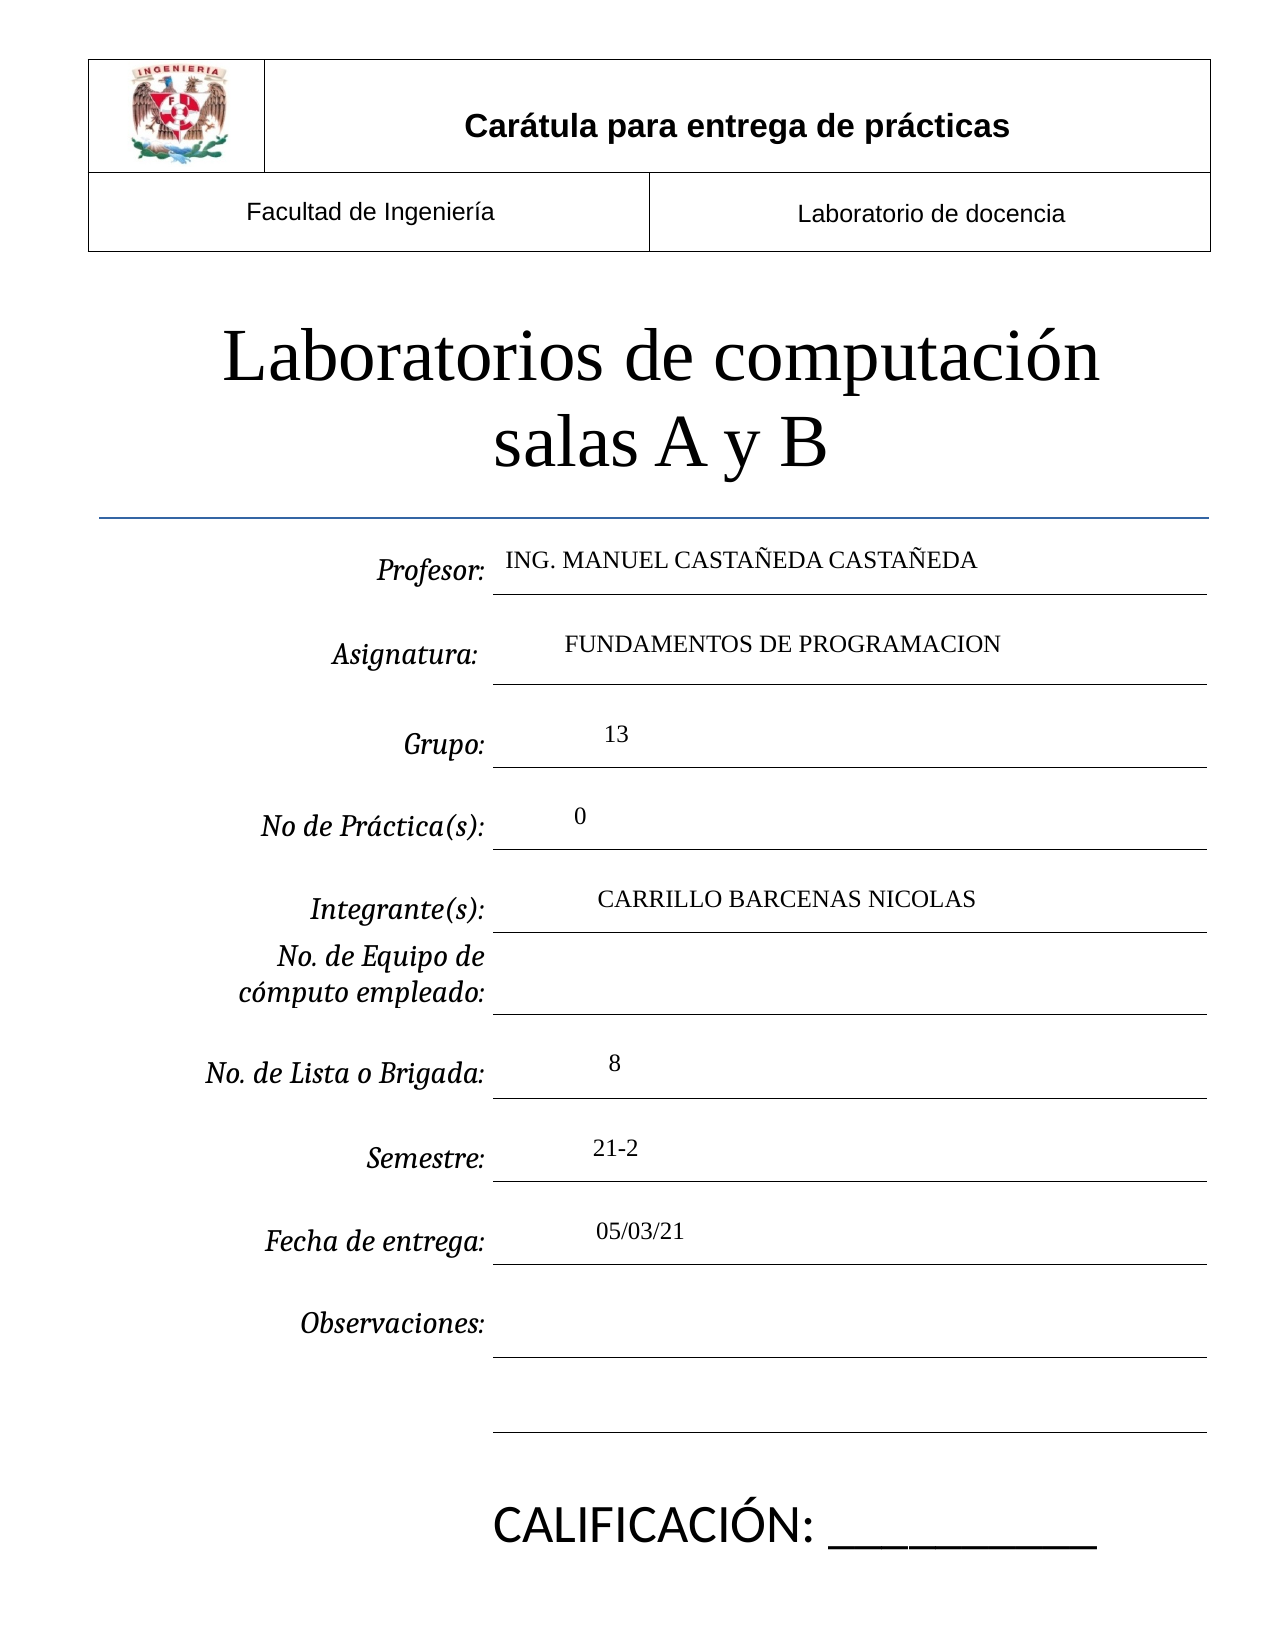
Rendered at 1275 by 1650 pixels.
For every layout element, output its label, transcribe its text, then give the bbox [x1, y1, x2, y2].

table_cell [118, 1357, 493, 1432]
table_cell No. de Lista o Brigada: [118, 1014, 493, 1098]
table_cell CARRILLO BARCENAS NICOLAS [493, 850, 1207, 932]
table_cell [493, 933, 1207, 1013]
table_header Profesor: [118, 519, 493, 594]
table_header [118, 511, 493, 517]
table_cell Laboratorio de docencia [650, 173, 1210, 251]
table_header [89, 60, 264, 172]
table_cell Grupo: [118, 684, 493, 766]
table_header Carátula para entrega de prácticas [265, 60, 1210, 172]
table_header [493, 511, 1207, 517]
text salas A y B [118, 396, 1205, 482]
table_cell Facultad de Ingeniería [89, 173, 649, 251]
table_cell [493, 1358, 1207, 1432]
table_cell Integrante(s): [118, 849, 493, 932]
text Laboratorios de computación [118, 310, 1205, 396]
table_cell Semestre: [118, 1098, 493, 1181]
table_cell 0 [493, 768, 1207, 849]
table_cell 13 [493, 685, 1207, 766]
text CALIFICACIÓN: __________ [118, 1489, 1205, 1556]
table_header ING. MANUEL CASTAÑEDA CASTAÑEDA [493, 519, 1207, 594]
table_cell [493, 1265, 1207, 1357]
table_cell 05/03/21 [493, 1182, 1207, 1263]
table_cell No de Práctica(s): [118, 766, 493, 849]
table_cell 21-2 [493, 1099, 1207, 1181]
table_cell 8 [493, 1015, 1207, 1098]
table_cell Fecha de entrega: [118, 1181, 493, 1263]
table_cell Asignatura: [118, 594, 493, 684]
table_cell No. de Equipo de cómputo empleado: [118, 932, 493, 1013]
table_cell FUNDAMENTOS DE PROGRAMACION [493, 595, 1207, 684]
table_cell Observaciones: [118, 1264, 493, 1357]
